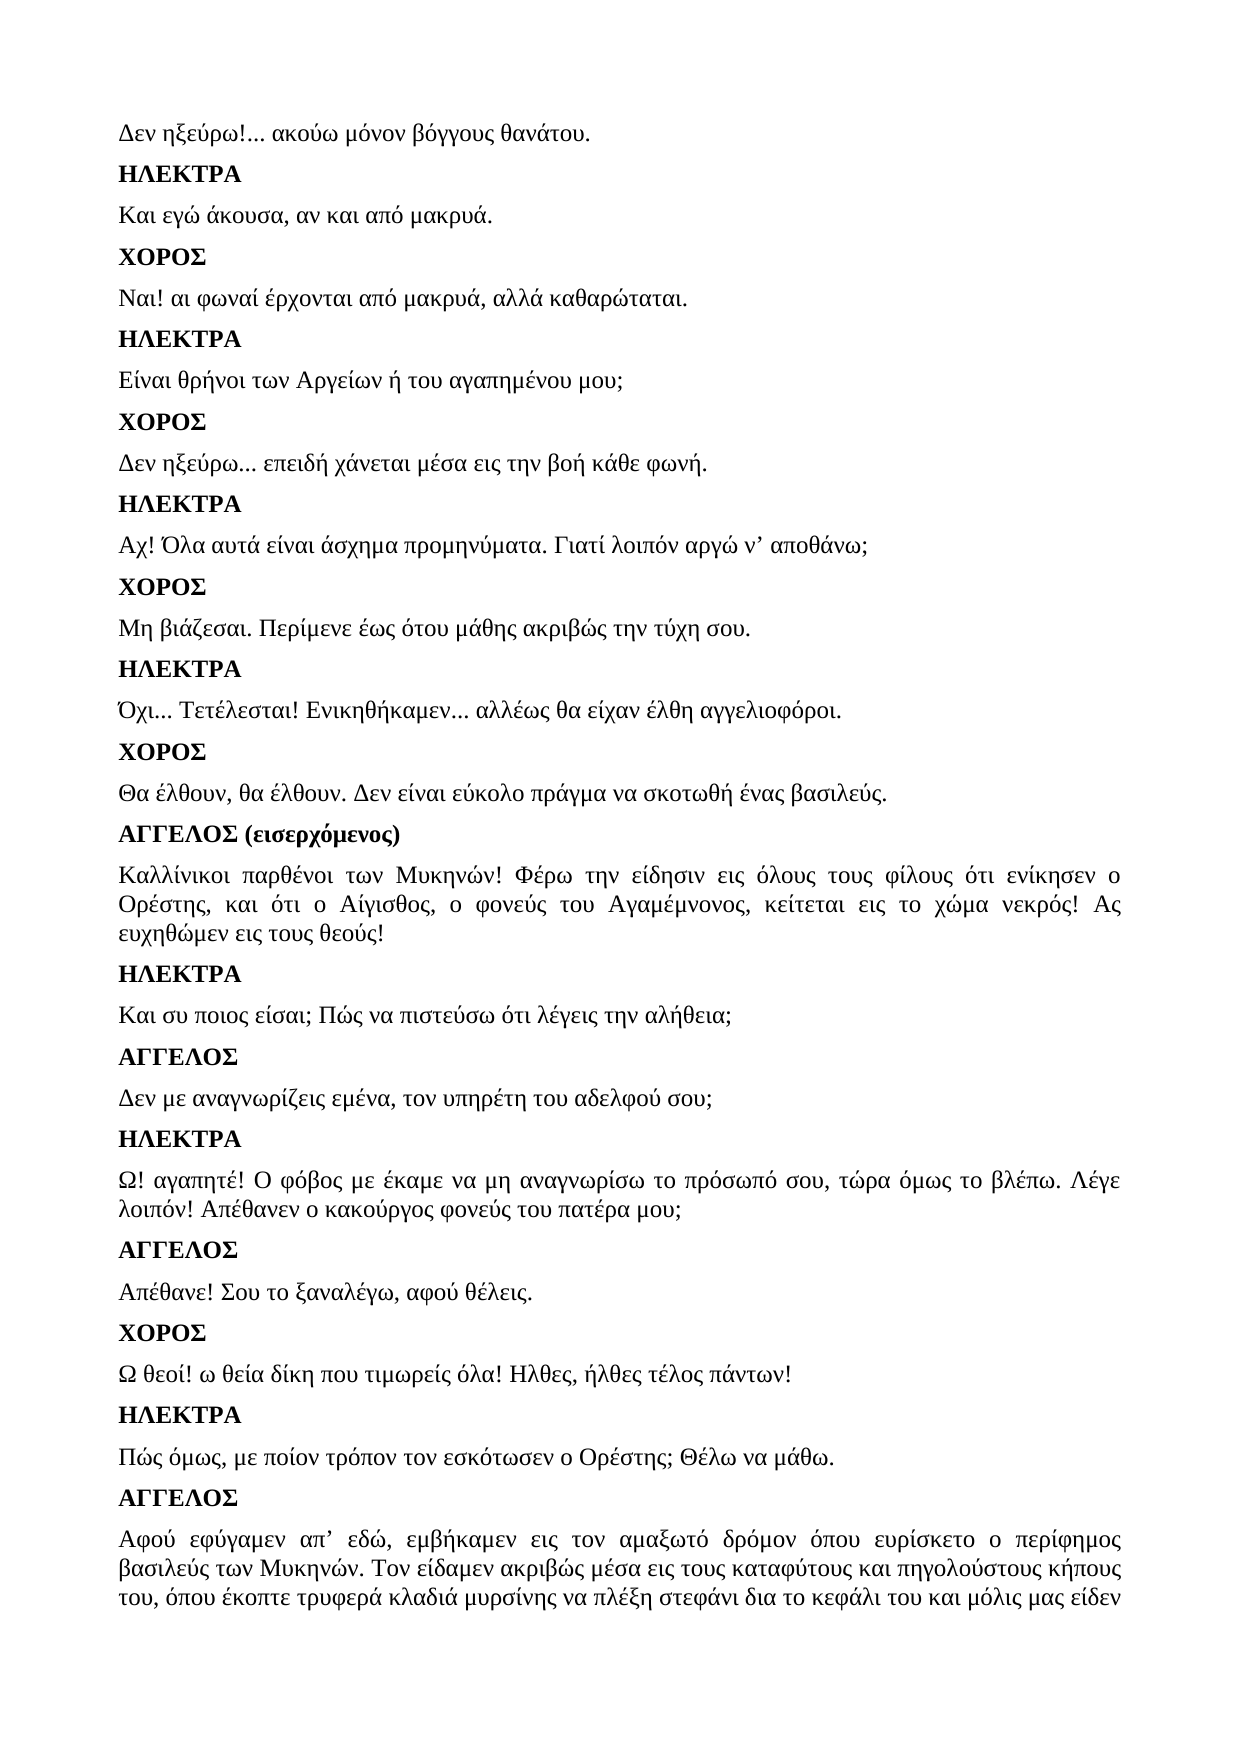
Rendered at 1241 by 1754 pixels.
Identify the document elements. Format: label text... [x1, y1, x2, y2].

text ΧΟΡΟΣ [118, 407, 1122, 436]
text Δεν ηξεύρω... επειδή χάνεται μέσα εις την βοή κάθε φωνή. [118, 448, 1122, 477]
text ΑΓΓΕΛΟΣ [118, 1042, 1122, 1071]
text Δεν ηξεύρω!... ακούω μόνον βόγγους θανάτου. [118, 118, 1122, 147]
text ΧΟΡΟΣ [118, 242, 1122, 271]
text ΗΛΕΚΤΡΑ [118, 1401, 1122, 1429]
text ΗΛΕΚΤΡΑ [118, 324, 1122, 353]
text Ω θεοί! ω θεία δίκη που τιμωρείς όλα! Ηλθες, ήλθες τέλος πάντων! [118, 1359, 1122, 1388]
text ΑΓΓΕΛΟΣ [118, 1483, 1122, 1512]
text Είναι θρήνοι των Αργείων ή του αγαπημένου μου; [118, 366, 1122, 394]
text Και εγώ άκουσα, αν και από μακρυά. [118, 201, 1122, 229]
text ΗΛΕΚΤΡΑ [118, 959, 1122, 988]
text Αχ! Όλα αυτά είναι άσχημα προμηνύματα. Γιατί λοιπόν αργώ ν’ αποθάνω; [118, 531, 1122, 559]
text Αφού εφύγαμεν απ’ εδώ, εμβήκαμεν εις τον αμαξωτό δρόμον όπου ευρίσκετο ο περίφημος βασιλεύς των Μυκηνών. Τον είδαμεν ακριβώς μέσα εις τους καταφύτους και πηγολούστους κήπους του, όπου έκοπτε τρυφερά κλαδιά μυρσίνης να πλέξη στεφάνι δια το κεφάλι του και μόλις μας είδεν [118, 1524, 1122, 1611]
text ΗΛΕΚΤΡΑ [118, 654, 1122, 683]
text Μη βιάζεσαι. Περίμενε έως ότου μάθης ακριβώς την τύχη σου. [118, 613, 1122, 642]
text ΗΛΕΚΤΡΑ [118, 159, 1122, 188]
text Ναι! αι φωναί έρχονται από μακρυά, αλλά καθαρώταται. [118, 283, 1122, 312]
text ΑΓΓΕΛΟΣ [118, 1236, 1122, 1264]
text Όχι... Τετέλεσται! Ενικηθήκαμεν... αλλέως θα είχαν έλθη αγγελιοφόροι. [118, 696, 1122, 724]
text Απέθανε! Σου το ξαναλέγω, αφού θέλεις. [118, 1277, 1122, 1306]
text ΑΓΓΕΛΟΣ (εισερχόμενος) [118, 819, 1122, 848]
text Δεν με αναγνωρίζεις εμένα, τον υπηρέτη του αδελφού σου; [118, 1083, 1122, 1112]
text ΧΟΡΟΣ [118, 1318, 1122, 1347]
text ΗΛΕΚΤΡΑ [118, 489, 1122, 518]
text ΧΟΡΟΣ [118, 737, 1122, 766]
text Θα έλθουν, θα έλθουν. Δεν είναι εύκολο πράγμα να σκοτωθή ένας βασιλεύς. [118, 778, 1122, 807]
text Ω! αγαπητέ! Ο φόβος με έκαμε να μη αναγνωρίσω το πρόσωπό σου, τώρα όμως το βλέπω. Λέγε λοιπόν! Απέθανεν ο κακούργος φονεύς του πατέρα μου; [118, 1166, 1122, 1223]
text Καλλίνικοι παρθένοι των Μυκηνών! Φέρω την είδησιν εις όλους τους φίλους ότι ενίκησεν ο Ορέστης, και ότι ο Αίγισθος, ο φονεύς του Αγαμέμνονος, κείτεται εις το χώμα νεκρός! Ας ευχηθώμεν εις τους θεούς! [118, 861, 1122, 947]
text ΗΛΕΚΤΡΑ [118, 1124, 1122, 1153]
text ΧΟΡΟΣ [118, 572, 1122, 601]
text Πώς όμως, με ποίον τρόπον τον εσκότωσεν ο Ορέστης; Θέλω να μάθω. [118, 1442, 1122, 1471]
text Και συ ποιος είσαι; Πώς να πιστεύσω ότι λέγεις την αλήθεια; [118, 1001, 1122, 1029]
